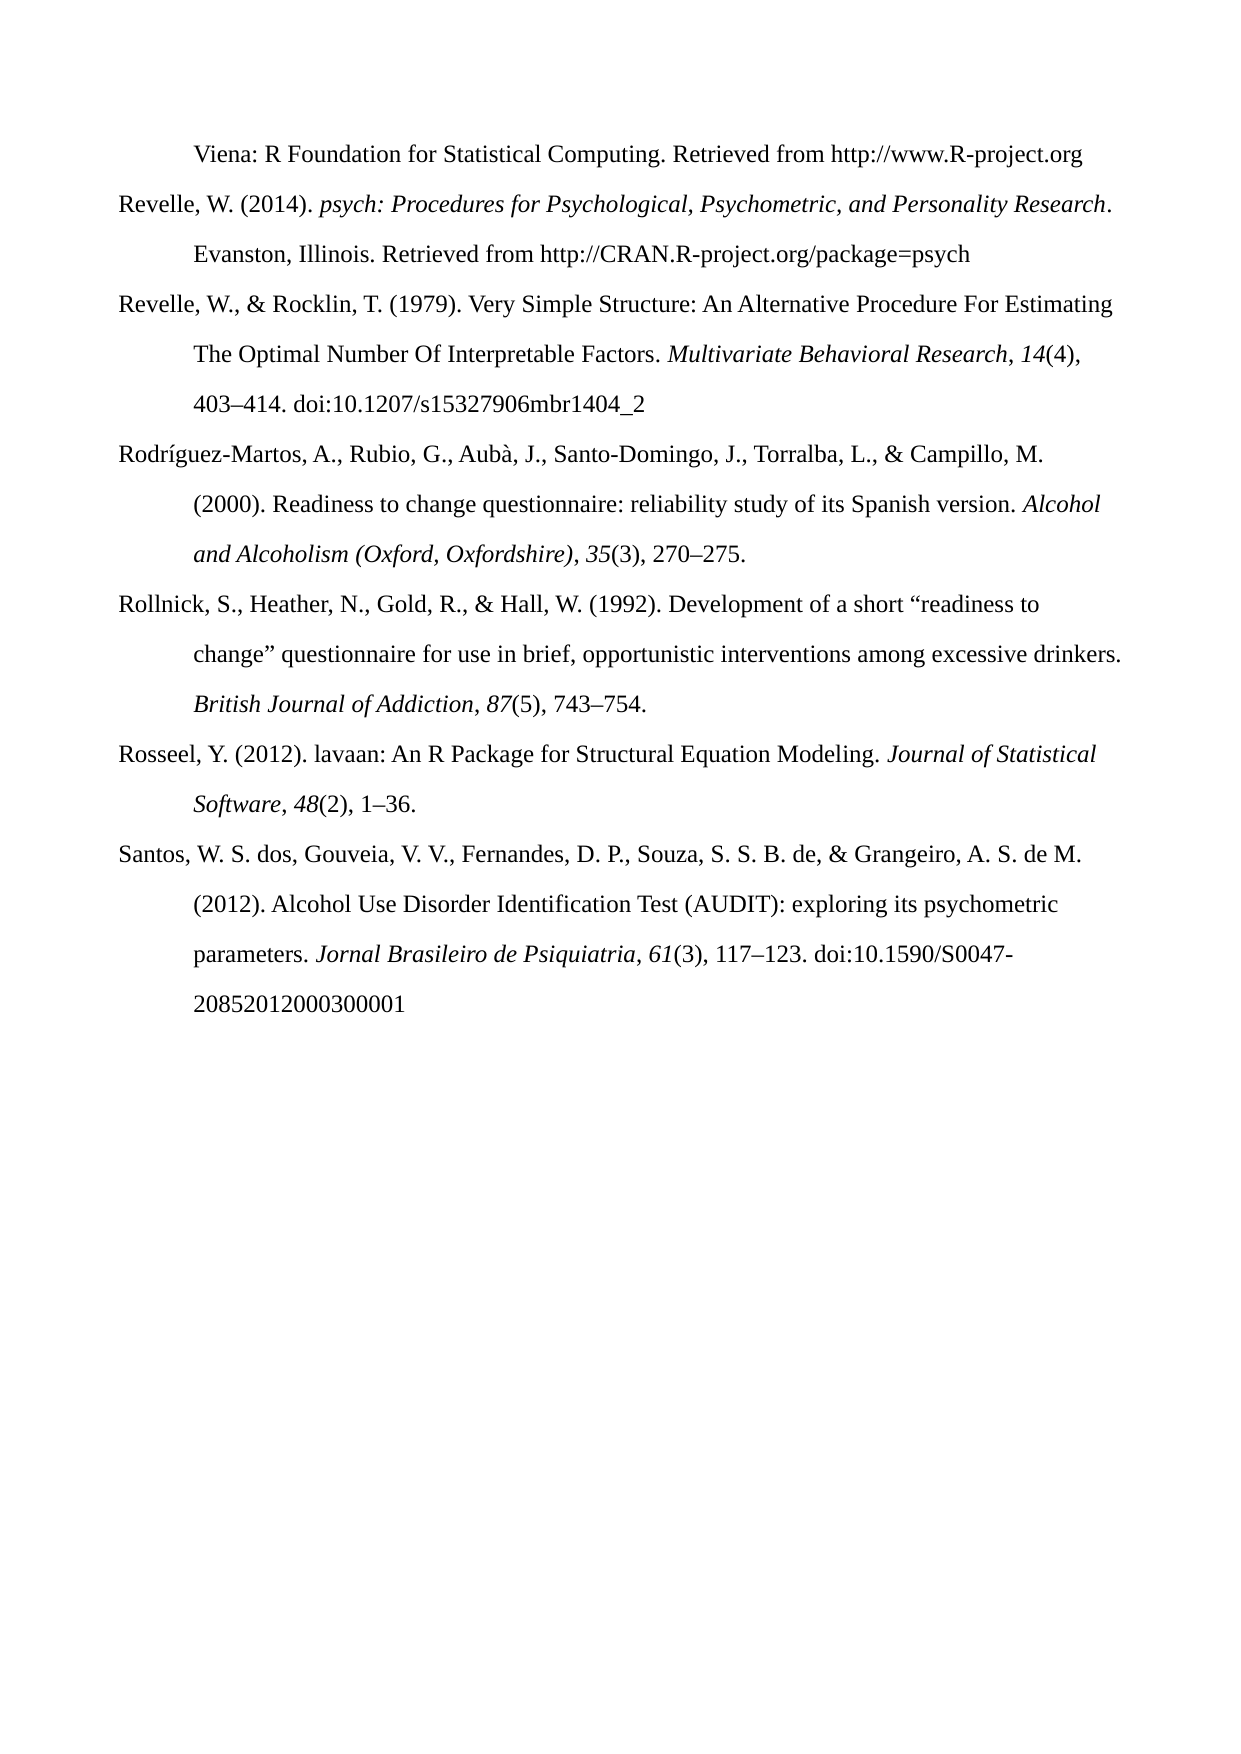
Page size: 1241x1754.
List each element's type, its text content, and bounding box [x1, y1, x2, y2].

text Viena: R Foundation for Statistical Computing. Retrieved from http://www.R-project.org [118, 118, 1122, 168]
text Revelle, W. (2014). psych: Procedures for Psychological, Psychometric, and Personality Research. Evanston, Illinois. Retrieved from http://CRAN.R-project.org/package=psych [118, 168, 1122, 268]
text Rosseel, Y. (2012). lavaan: An R Package for Structural Equation Modeling. Journal of Statistical Software, 48(2), 1–36. [118, 718, 1122, 818]
text Santos, W. S. dos, Gouveia, V. V., Fernandes, D. P., Souza, S. S. B. de, & Grangeiro, A. S. de M. (2012). Alcohol Use Disorder Identification Test (AUDIT): exploring its psychometric parameters. Jornal Brasileiro de Psiquiatria, 61(3), 117–123. doi:10.1590/S0047-20852012000300001 [118, 818, 1122, 1018]
text Rollnick, S., Heather, N., Gold, R., & Hall, W. (1992). Development of a short “readiness to change” questionnaire for use in brief, opportunistic interventions among excessive drinkers. British Journal of Addiction, 87(5), 743–754. [118, 568, 1122, 718]
text Revelle, W., & Rocklin, T. (1979). Very Simple Structure: An Alternative Procedure For Estimating The Optimal Number Of Interpretable Factors. Multivariate Behavioral Research, 14(4), 403–414. doi:10.1207/s15327906mbr1404_2 [118, 268, 1122, 418]
text Rodríguez-Martos, A., Rubio, G., Aubà, J., Santo-Domingo, J., Torralba, L., & Campillo, M. (2000). Readiness to change questionnaire: reliability study of its Spanish version. Alcohol and Alcoholism (Oxford, Oxfordshire), 35(3), 270–275. [118, 418, 1122, 568]
